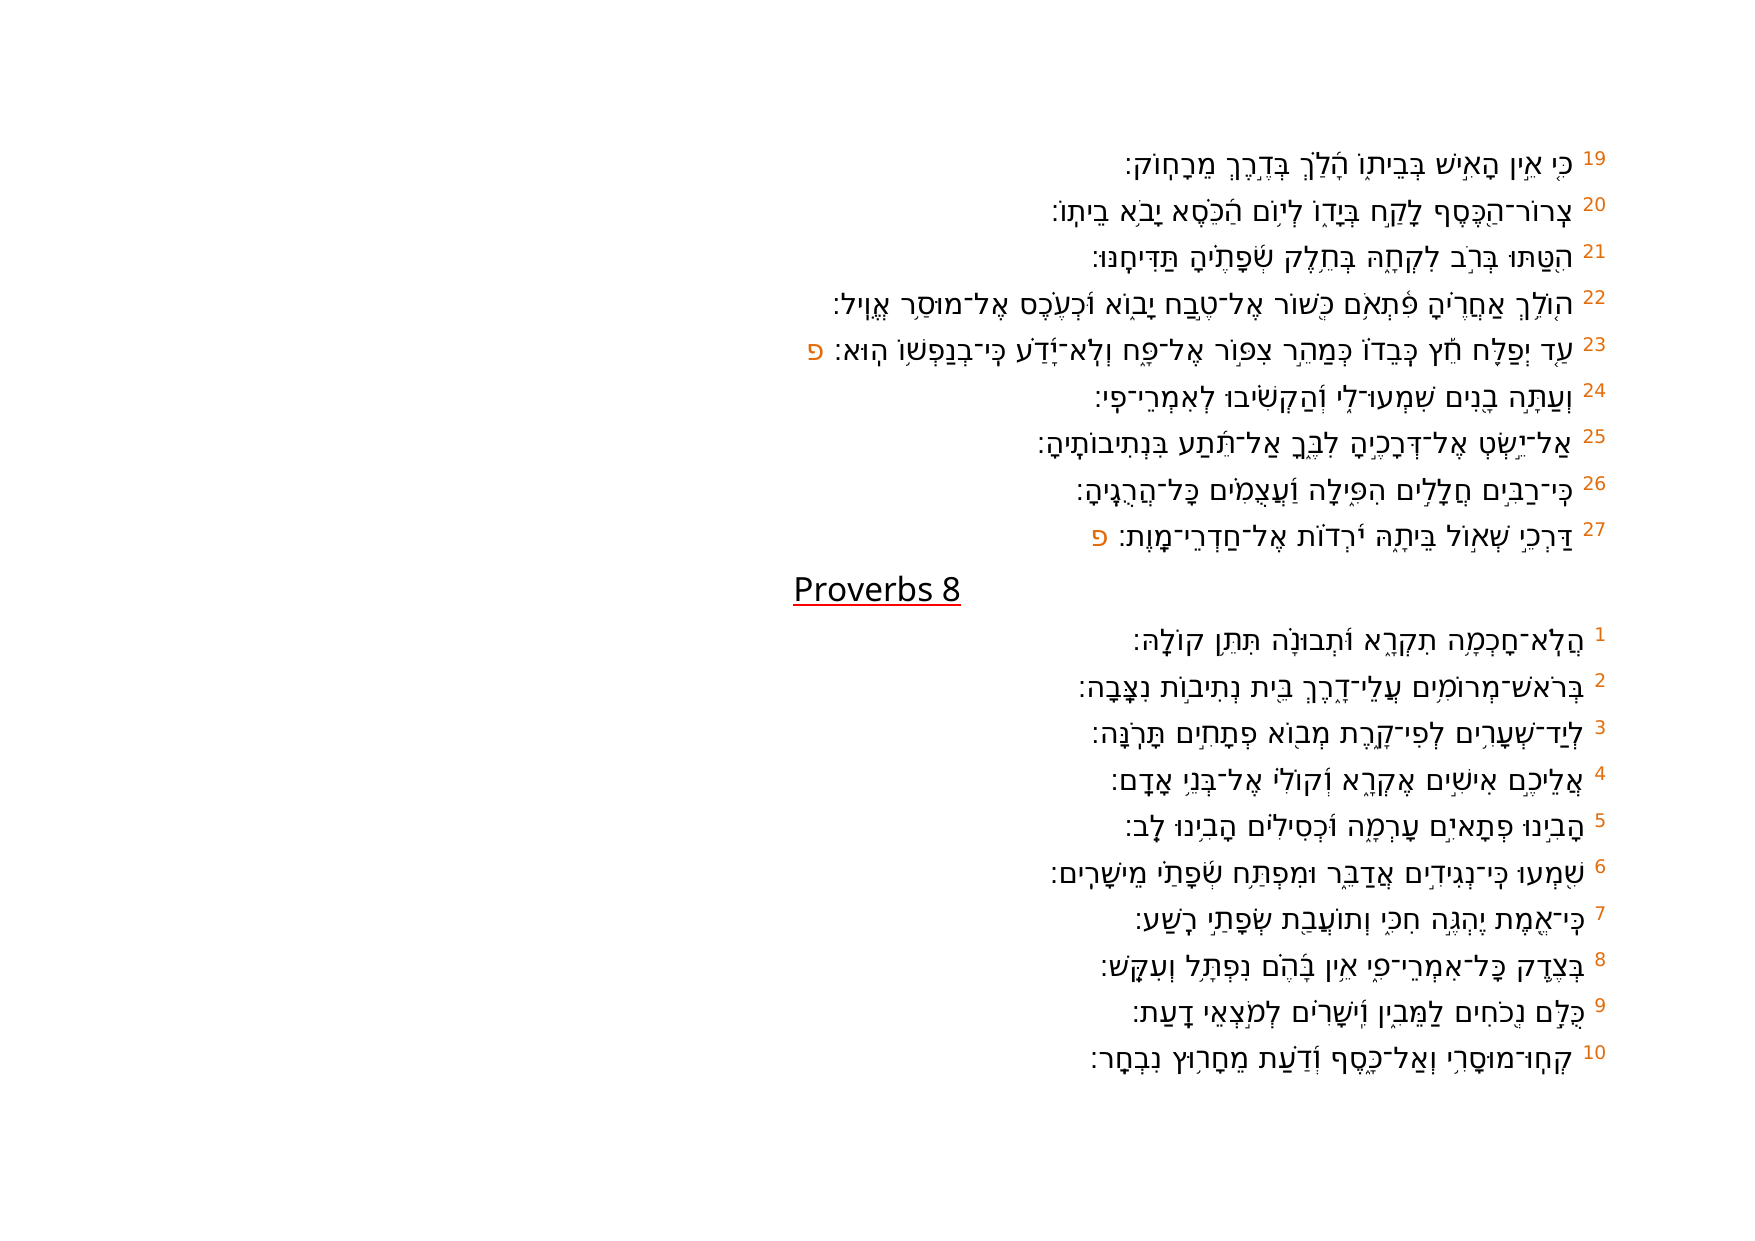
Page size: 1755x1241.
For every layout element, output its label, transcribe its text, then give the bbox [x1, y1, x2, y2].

text 21 הִ֭טַּתּוּ בְּרֹ֣ב לִקְחָ֑הּ בְּחֵ֥לֶק שְׂ֝פָתֶ֗יהָ תַּדִּיחֶֽנּוּ׃ ‬‬‬ [148, 241, 1606, 274]
text 7 כִּֽי־אֱ֭מֶת יֶהְגֶּ֣ה חִכִּ֑י וְתוֹעֲבַ֖ת שְׂפָתַ֣י רֶֽשַׁע׃ ‬‬‬ [148, 902, 1606, 936]
text 1 הֲלֹֽא־חָכְמָ֥ה תִקְרָ֑א וּ֝תְבוּנָ֗ה תִּתֵּ֥ן קוֹלָֽהּ׃ ‬‬‬ [148, 624, 1606, 658]
text 20 צְֽרוֹר־הַ֭כֶּסֶף לָקַ֣ח בְּיָד֑וֹ לְי֥וֹם הַ֝כֵּ֗סֶא יָבֹ֥א בֵיתֽוֹ׃ ‬‬‬ [148, 194, 1606, 228]
text 19 כִּ֤י אֵ֣ין הָאִ֣ישׁ בְּבֵית֑וֹ הָ֝לַ֗ךְ בְּדֶ֣רֶךְ מֵרָחֽוֹק׃ ‬‬‬ [148, 148, 1606, 182]
text 24 וְעַתָּ֣ה בָ֭נִים שִׁמְעוּ־לִ֑י וְ֝הַקְשִׁ֗יבוּ לְאִמְרֵי־פִֽי׃ ‬‬‬ [148, 380, 1606, 414]
text 5 הָבִ֣ינוּ פְתָאיִ֣ם עָרְמָ֑ה וּ֝כְסִילִ֗ים הָבִ֥ינוּ לֵֽב׃ ‬‬‬ [148, 809, 1606, 843]
text 22 ה֤וֹלֵ֥ךְ אַחֲרֶ֗יהָ פִּ֫תְאֹ֥ם כְּ֭שׁוֹר אֶל־טֶ֣בַח יָב֑וֹא וּ֝כְעֶ֗כֶס אֶל־מוּסַ֥ר אֱוֽ͏ִיל׃ ‬‬‬ [148, 287, 1606, 321]
text 3 לְיַד־שְׁעָרִ֥ים לְפִי־קָ֑רֶת מְב֖וֹא פְתָחִ֣ים תָּרֹֽנָּה׃ ‬‬‬ [148, 717, 1606, 751]
text 2 בְּרֹאשׁ־מְרוֹמִ֥ים עֲלֵי־דָ֑רֶךְ בֵּ֖ית נְתִיב֣וֹת נִצָּֽבָה׃ ‬‬‬ [148, 670, 1606, 704]
text 25 אַל־יֵ֣שְׂטְ אֶל־דְּרָכֶ֣יהָ לִבֶּ֑ךָ אַל־תֵּ֝תַע בִּנְתִיבוֹתֶֽיהָ׃ ‬‬‬ [148, 426, 1606, 460]
text 27 דַּרְכֵ֣י שְׁא֣וֹל בֵּיתָ֑הּ יֹ֝רְד֗וֹת אֶל־חַדְרֵי־מָֽוֶת׃ פ ‬‬‬ [148, 519, 1606, 553]
text 23 עַ֤ד יְפַלַּ֪ח חֵ֡ץ כְּֽבֵד֗וֹ כְּמַהֵ֣ר צִפּ֣וֹר אֶל־פָּ֑ח וְלֹֽא־יָ֝דַ֗ע כִּֽי־בְנַפְשׁ֥וֹ הֽוּא׃ פ ‬‬‬ [148, 333, 1606, 367]
text 6 שִׁ֭מְעוּ כִּֽי־נְגִידִ֣ים אֲדַבֵּ֑ר וּמִפְתַּ֥ח שְׂ֝פָתַ֗י מֵישָׁרִֽים׃ ‬‬‬ [148, 856, 1606, 890]
text 10 קְחֽוּ־מוּסָרִ֥י וְאַל־כָּ֑סֶף וְ֝דַ֗עַת מֵחָר֥וּץ נִבְחָֽר׃ ‬‬‬ [148, 1042, 1606, 1076]
text 26 כִּֽי־רַבִּ֣ים חֲלָלִ֣ים הִפִּ֑ילָה וַ֝עֲצֻמִ֗ים כָּל־הֲרֻגֶֽיהָ׃ ‬‬‬ [148, 473, 1606, 507]
text 8 בְּצֶ֥דֶק כָּל־אִמְרֵי־פִ֑י אֵ֥ין בָּ֝הֶ֗ם נִפְתָּ֥ל וְעִקֵּֽשׁ׃ ‬‬‬ [148, 949, 1606, 983]
text 4 אֲלֵיכֶ֣ם אִישִׁ֣ים אֶקְרָ֑א וְ֝קוֹלִ֗י אֶל־בְּנֵ֥י אָדָֽם׃ ‬‬‬ [148, 763, 1606, 797]
text Proverbs 8 [148, 566, 1606, 611]
text 9 כֻּלָּ֣ם נְ֭כֹחִים לַמֵּבִ֑ין וִֽ֝ישָׁרִ֗ים לְמֹ֣צְאֵי דָֽעַת׃ ‬‬‬ [148, 995, 1606, 1029]
